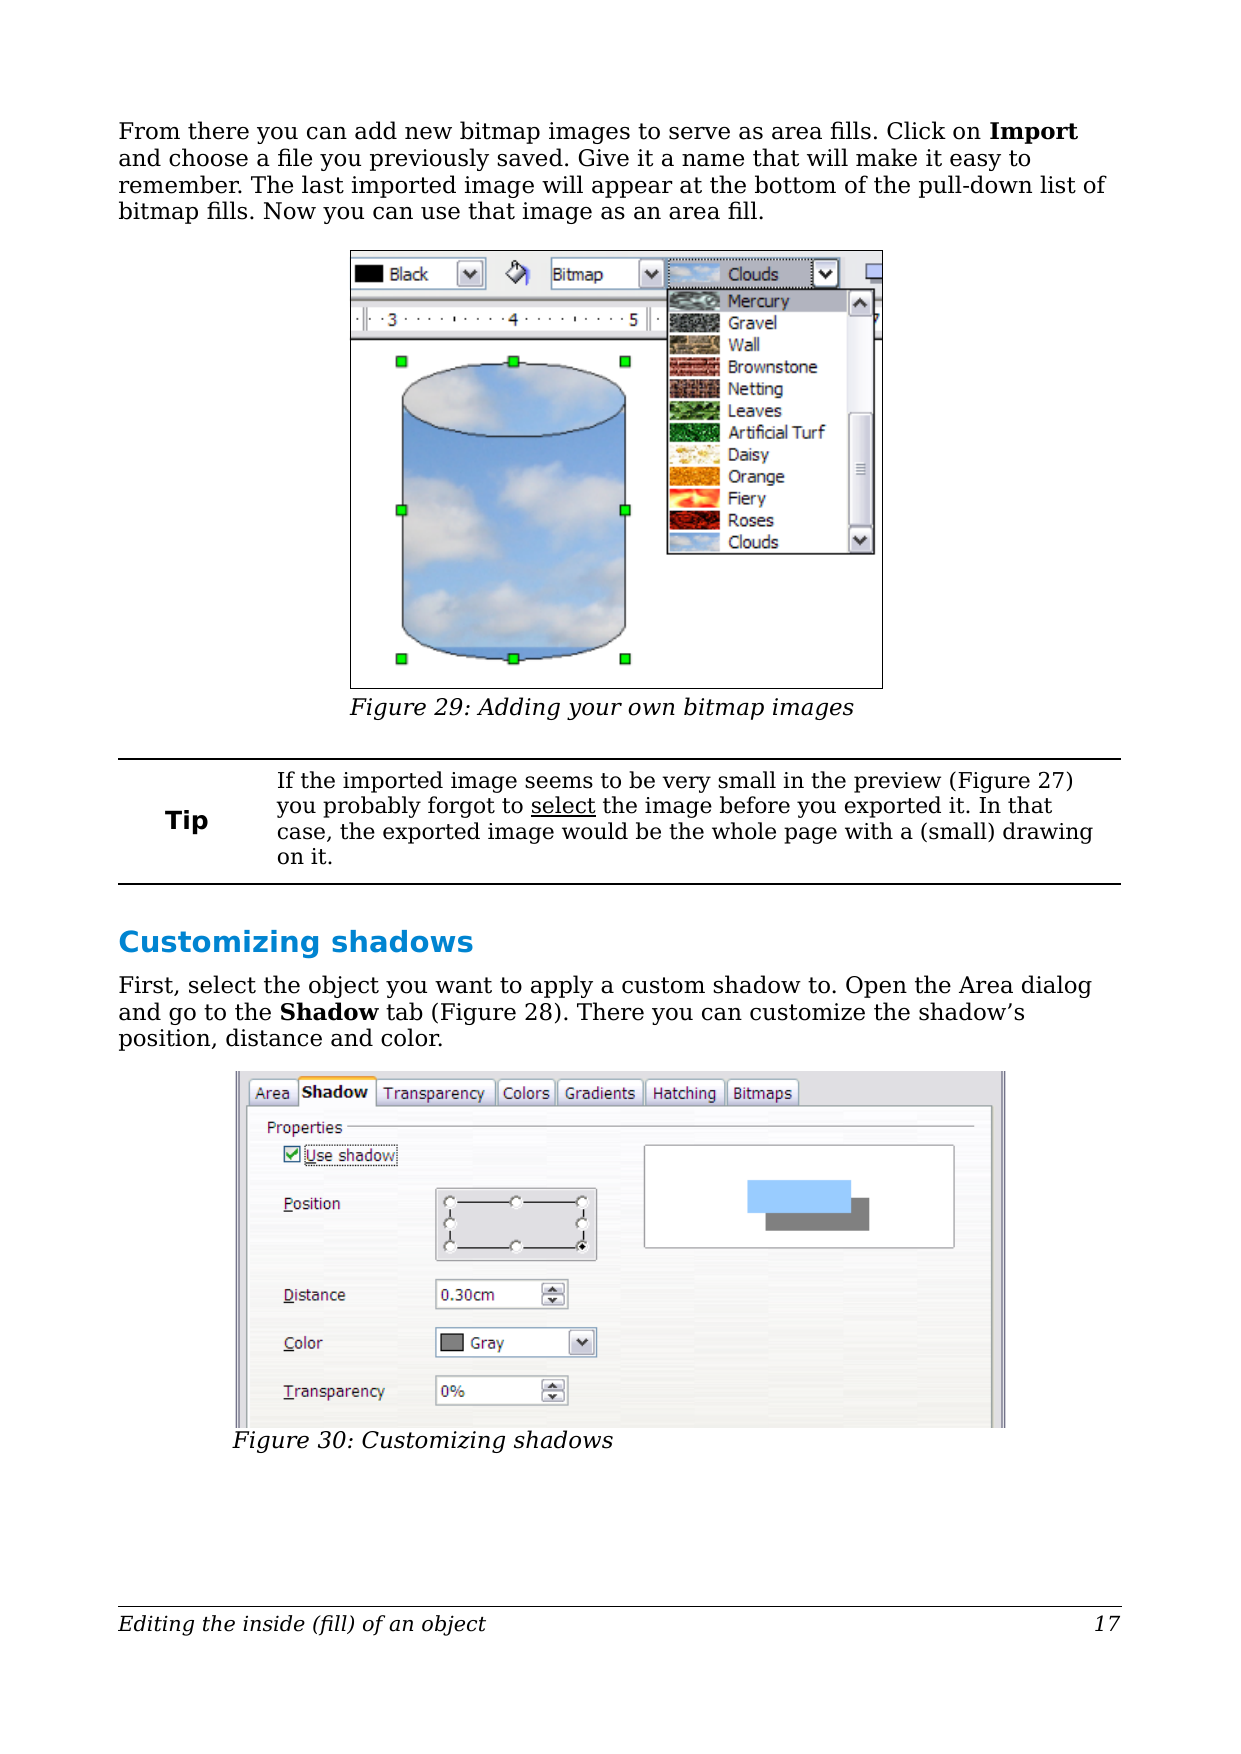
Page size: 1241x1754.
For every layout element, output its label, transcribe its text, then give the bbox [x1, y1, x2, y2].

text First, select the object you want to apply a custom shadow to. Open the Area dialog and go to the Shadow tab (Figure 28). There you can customize the shadow’s position, distance and color. [118, 972, 1122, 1052]
table_header If the imported image seems to be very small in the preview (Figure 27) you probably forgot to select the image before you exported it. In that case, the exported image would be the whole page with a (small) drawing on it. [255, 760, 1121, 883]
picture [351, 251, 882, 688]
picture [232, 1071, 1008, 1428]
subtitle Customizing shadows [118, 925, 1122, 959]
text Figure 30: Customizing shadows [233, 1428, 1007, 1454]
text Figure 29: Adding your own bitmap images [350, 694, 891, 721]
text From there you can add new bitmap images to serve as area fills. Click on Import and choose a file you previously saved. Give it a name that will make it easy to remember. The last imported image will appear at the bottom of the pull-down list of bitmap fills. Now you can use that image as an area fill. [118, 118, 1122, 225]
table_header Tip [118, 760, 255, 883]
